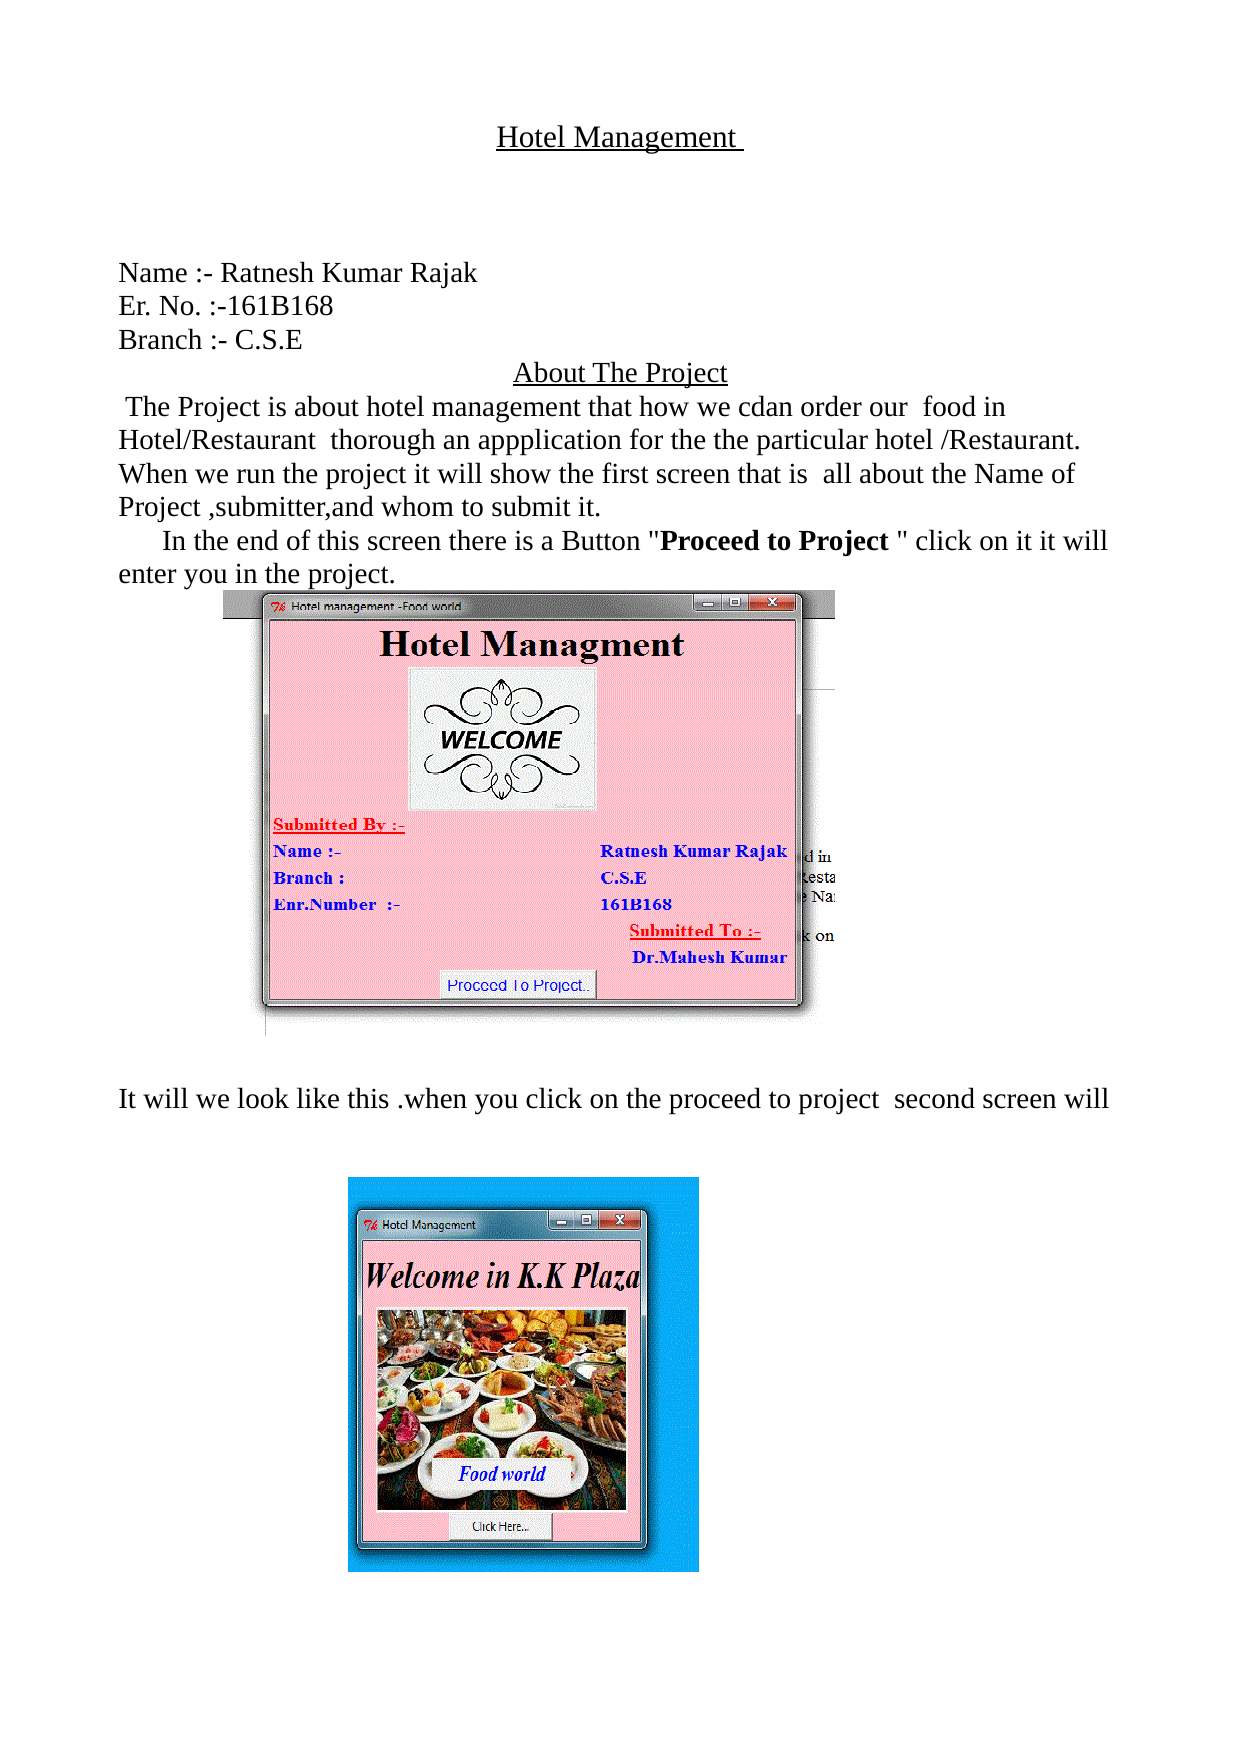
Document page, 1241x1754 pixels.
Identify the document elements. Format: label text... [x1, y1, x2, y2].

text In the end of this screen there is a Button "Proceed to Project " click on it it will enter you in the project. [118, 523, 1122, 590]
text Name :- Ratnesh Kumar Rajak [118, 255, 1122, 288]
text Branch :- C.S.E [118, 322, 1122, 355]
text When we run the project it will show the first screen that is all about the Name of Project ,submitter,and whom to submit it. [118, 456, 1122, 523]
picture [223, 590, 1038, 1082]
picture [265, 1141, 1005, 1663]
text Er. No. :-161B168 [118, 288, 1122, 322]
text About The Project [118, 355, 1122, 389]
text The Project is about hotel management that how we cdan order our food in Hotel/Restaurant thorough an appplication for the the particular hotel /Restaurant. [118, 389, 1122, 456]
text It will we look like this .when you click on the proceed to project second screen will [118, 590, 1122, 1115]
text Hotel Management [118, 118, 1122, 154]
